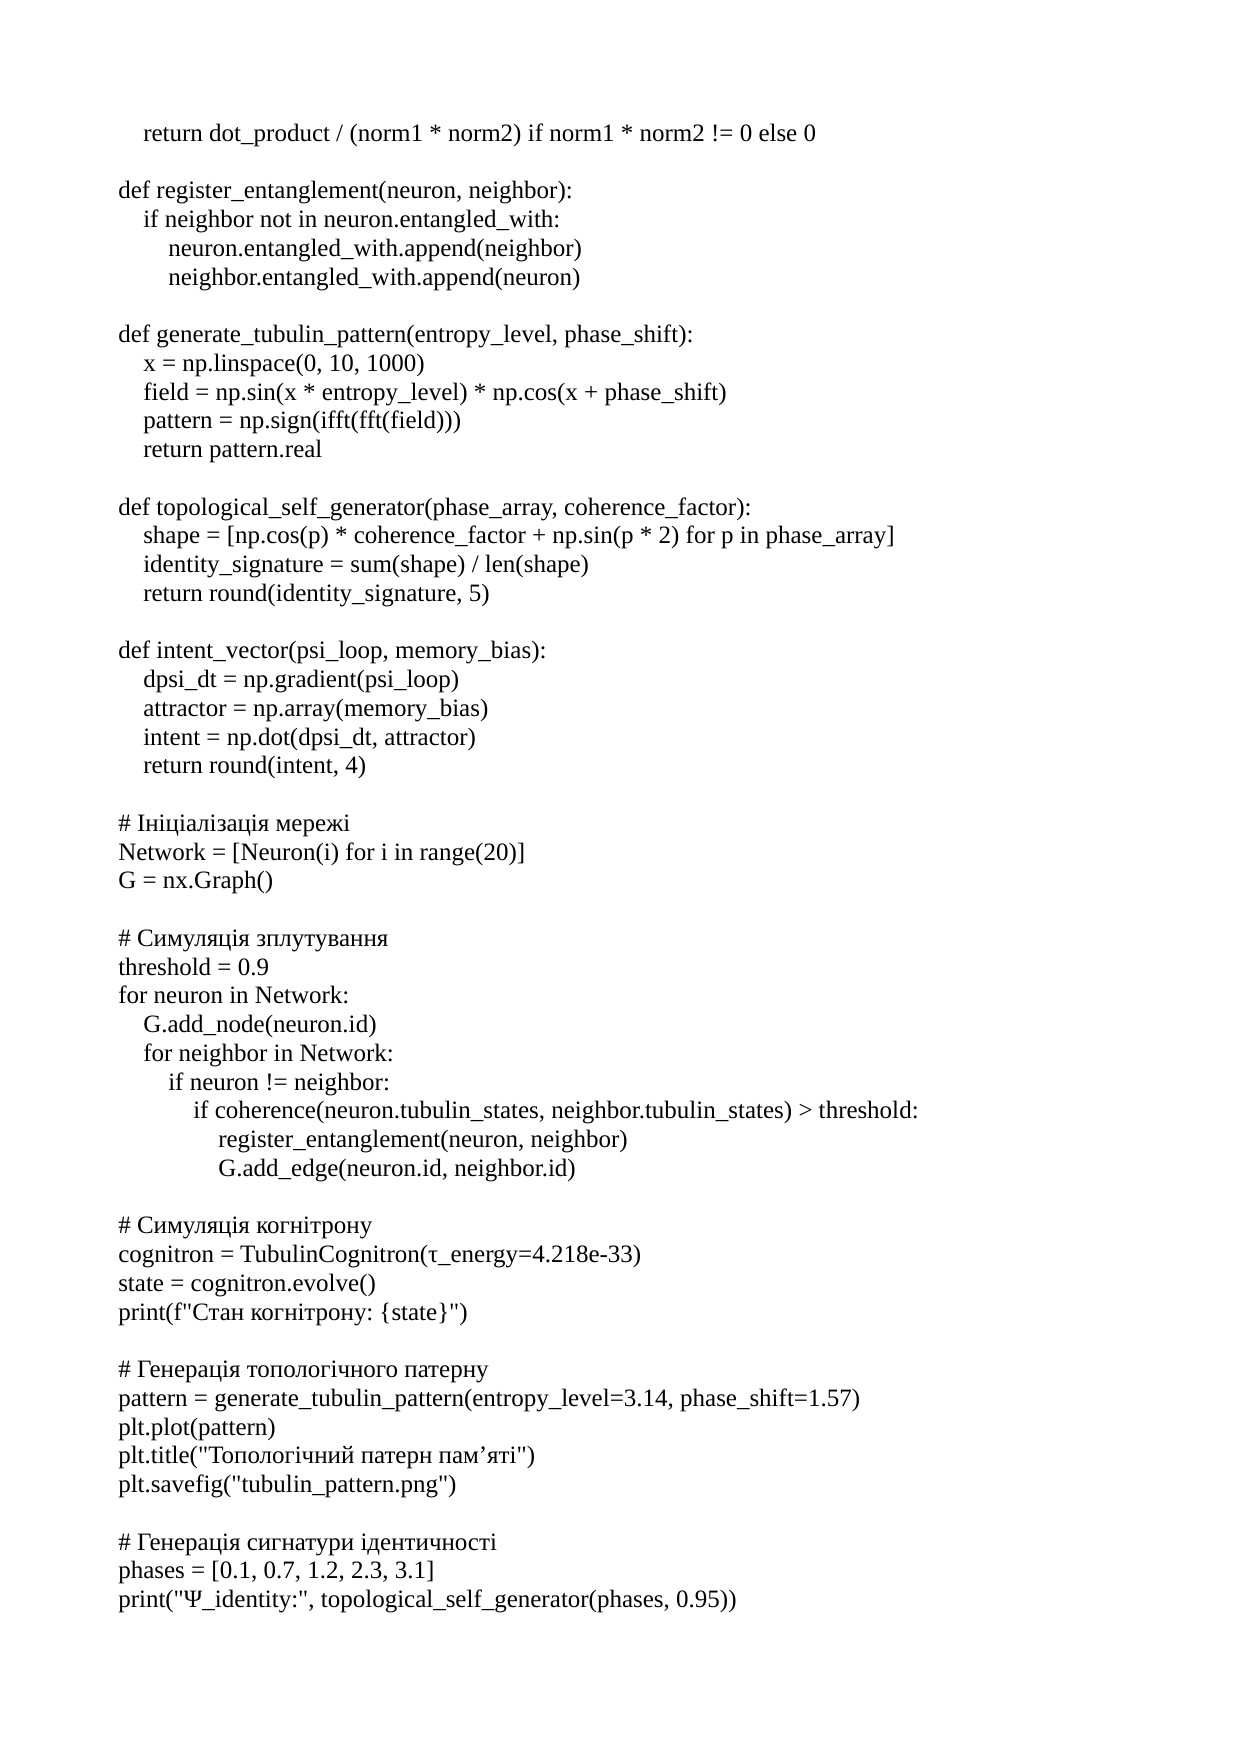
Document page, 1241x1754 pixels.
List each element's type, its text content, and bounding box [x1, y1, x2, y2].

text def topological_self_generator(phase_array, coherence_factor): [118, 492, 1122, 521]
text G = nx.Graph() [118, 866, 1122, 894]
text return round(intent, 4) [118, 751, 1122, 779]
text G.add_node(neuron.id) [118, 1009, 1122, 1038]
text pattern = generate_tubulin_pattern(entropy_level=3.14, phase_shift=1.57) [118, 1383, 1122, 1412]
text return dot_product / (norm1 * norm2) if norm1 * norm2 != 0 else 0 [118, 118, 1122, 147]
text for neuron in Network: [118, 981, 1122, 1009]
text def intent_vector(psi_loop, memory_bias): [118, 636, 1122, 664]
text if coherence(neuron.tubulin_states, neighbor.tubulin_states) > threshold: [118, 1096, 1122, 1124]
text # Генерація сигнатури ідентичності [118, 1527, 1122, 1556]
text # Ініціалізація мережі [118, 808, 1122, 837]
text attractor = np.array(memory_bias) [118, 693, 1122, 722]
text # Генерація топологічного патерну [118, 1354, 1122, 1383]
text neuron.entangled_with.append(neighbor) [118, 233, 1122, 262]
text plt.plot(pattern) [118, 1412, 1122, 1441]
text def register_entanglement(neuron, neighbor): [118, 176, 1122, 204]
text dpsi_dt = np.gradient(psi_loop) [118, 664, 1122, 693]
text def generate_tubulin_pattern(entropy_level, phase_shift): [118, 319, 1122, 348]
text shape = [np.cos(p) * coherence_factor + np.sin(p * 2) for p in phase_array] [118, 521, 1122, 549]
text if neuron != neighbor: [118, 1067, 1122, 1096]
text # Симуляція когнітрону [118, 1211, 1122, 1239]
text for neighbor in Network: [118, 1038, 1122, 1067]
text register_entanglement(neuron, neighbor) [118, 1124, 1122, 1153]
text # Симуляція зплутування [118, 923, 1122, 952]
text state = cognitron.evolve() [118, 1268, 1122, 1297]
text return pattern.real [118, 434, 1122, 463]
text Network = [Neuron(i) for i in range(20)] [118, 837, 1122, 866]
text field = np.sin(x * entropy_level) * np.cos(x + phase_shift) [118, 377, 1122, 406]
text neighbor.entangled_with.append(neuron) [118, 262, 1122, 291]
text print("Ψ_identity:", topological_self_generator(phases, 0.95)) [118, 1584, 1122, 1613]
text x = np.linspace(0, 10, 1000) [118, 348, 1122, 377]
text threshold = 0.9 [118, 952, 1122, 981]
text return round(identity_signature, 5) [118, 578, 1122, 607]
text identity_signature = sum(shape) / len(shape) [118, 549, 1122, 578]
text print(f"Стан когнітрону: {state}") [118, 1297, 1122, 1326]
text intent = np.dot(dpsi_dt, attractor) [118, 722, 1122, 751]
text cognitron = TubulinCognitron(τ_energy=4.218e-33) [118, 1239, 1122, 1268]
text plt.savefig("tubulin_pattern.png") [118, 1469, 1122, 1498]
text phases = [0.1, 0.7, 1.2, 2.3, 3.1] [118, 1556, 1122, 1584]
text pattern = np.sign(ifft(fft(field))) [118, 406, 1122, 434]
text if neighbor not in neuron.entangled_with: [118, 204, 1122, 233]
text G.add_edge(neuron.id, neighbor.id) [118, 1153, 1122, 1182]
text plt.title("Топологічний патерн пам’яті") [118, 1441, 1122, 1469]
